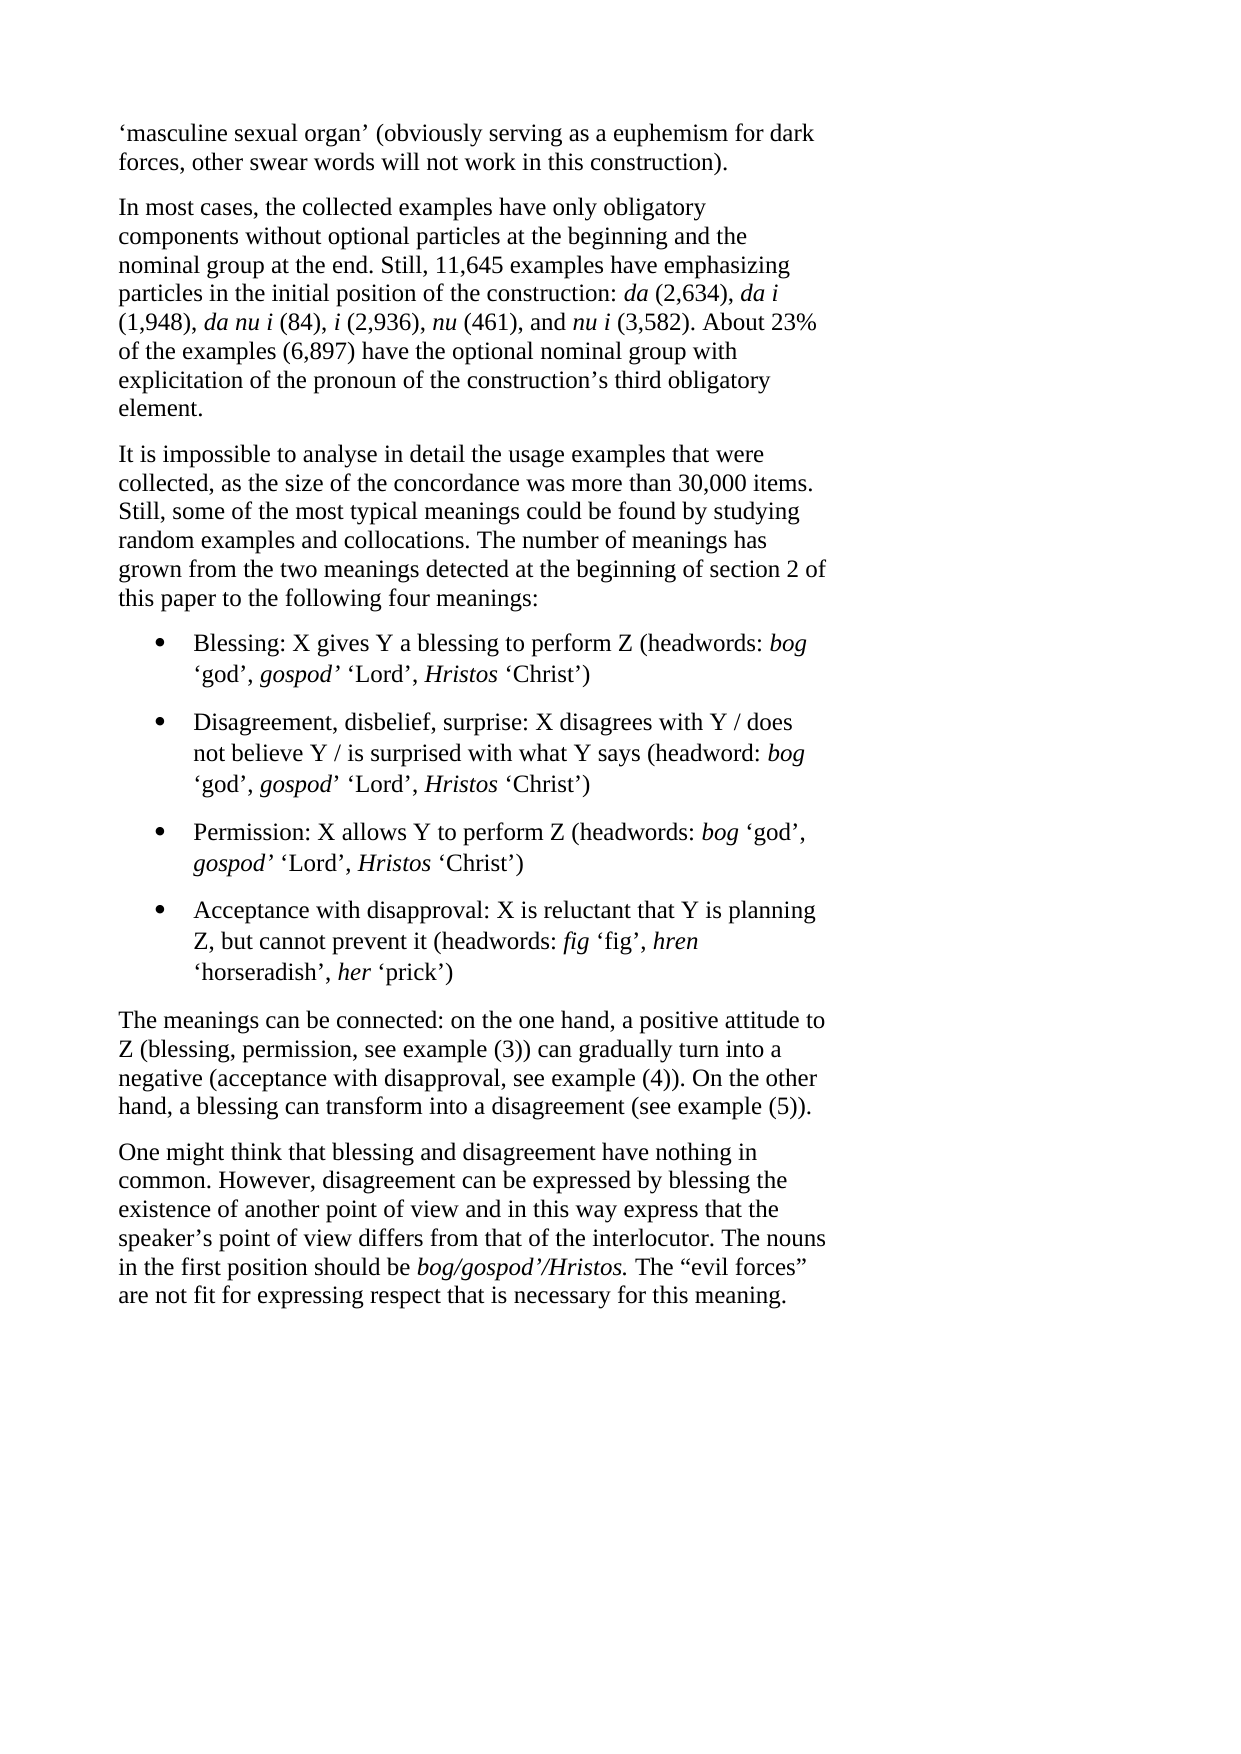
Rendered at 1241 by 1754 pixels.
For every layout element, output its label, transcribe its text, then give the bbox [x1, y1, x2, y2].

list Acceptance with disapproval: X is reluctant that Y is planning Z, but cannot prevent it (headwords: fig ‘fig’, hren ‘horseradish’, her ‘prick’) [156, 895, 827, 986]
text It is impossible to analyse in detail the usage examples that were collected, as the size of the concordance was more than 30,000 items. Still, some of the most typical meanings could be found by studying random examples and collocations. The number of meanings has grown from the two meanings detected at the beginning of section 2 of this paper to the following four meanings: [118, 439, 827, 611]
text ‘masculine sexual organ’ (obviously serving as a euphemism for dark forces, other swear words will not work in this construction). [118, 118, 827, 176]
list Blessing: X gives Y a blessing to perform Z (headwords: bog ‘god’, gospod’ ‘Lord’, Hristos ‘Christ’) [156, 628, 827, 688]
list Disagreement, disbelief, surprise: X disagrees with Y / does not believe Y / is surprised with what Y says (headword: bog ‘god’, gospod’ ‘Lord’, Hristos ‘Christ’) [156, 707, 827, 798]
text One might think that blessing and disagreement have nothing in common. However, disagreement can be expressed by blessing the existence of another point of view and in this way express that the speaker’s point of view differs from that of the interlocutor. The nouns in the first position should be bog/gospod’/Hristos. The “evil forces” are not fit for expressing respect that is necessary for this meaning. [118, 1137, 827, 1309]
text In most cases, the collected examples have only obligatory components without optional particles at the beginning and the nominal group at the end. Still, 11,645 examples have emphasizing particles in the initial position of the construction: da (2,634), da i (1,948), da nu i (84), i (2,936), nu (461), and nu i (3,582). About 23% of the examples (6,897) have the optional nominal group with explicitation of the pronoun of the construction’s third obligatory element. [118, 192, 827, 422]
text The meanings can be connected: on the one hand, a positive attitude to Z (blessing, permission, see example (3)) can gradually turn into a negative (acceptance with disapproval, see example (4)). On the other hand, a blessing can transform into a disagreement (see example (5)). [118, 1005, 827, 1120]
list Permission: X allows Y to perform Z (headwords: bog ‘god’, gospod’ ‘Lord’, Hristos ‘Christ’) [156, 817, 827, 876]
